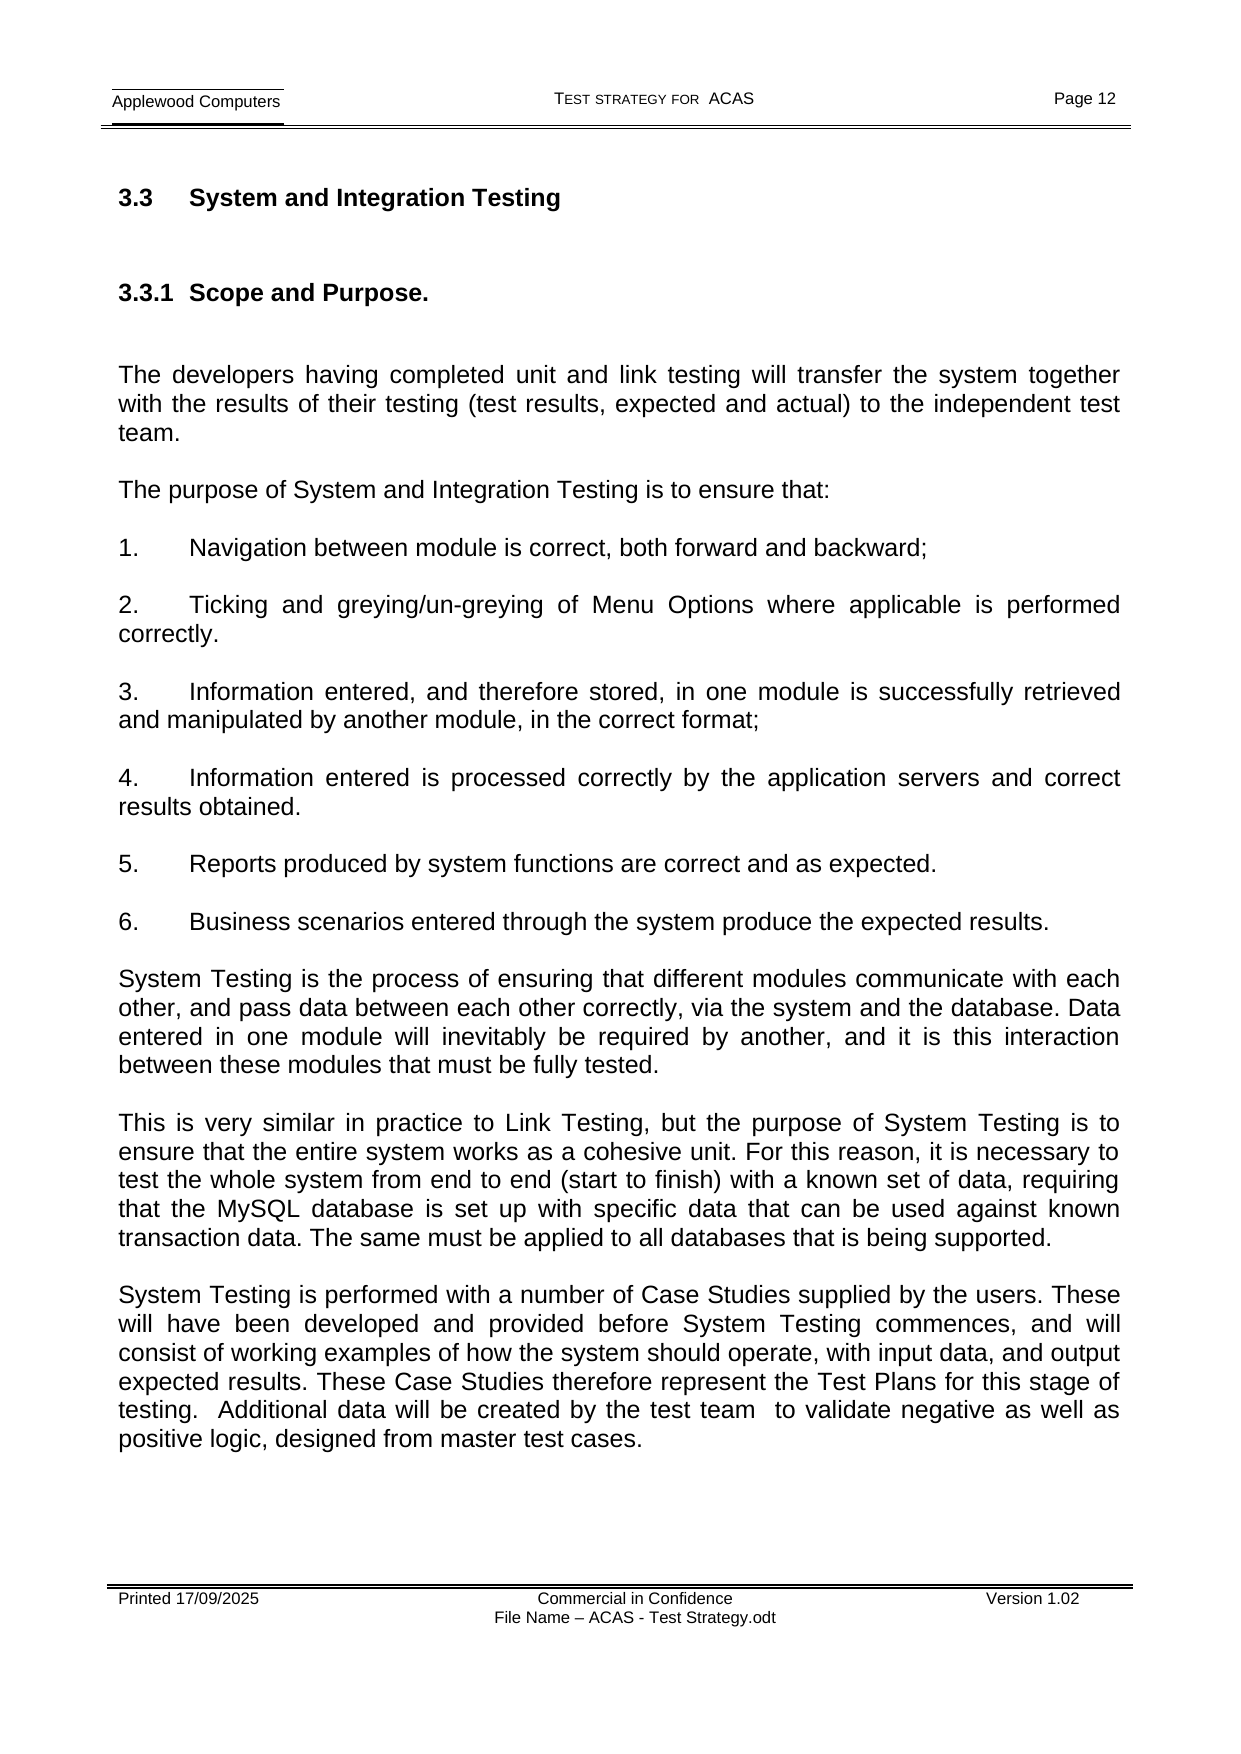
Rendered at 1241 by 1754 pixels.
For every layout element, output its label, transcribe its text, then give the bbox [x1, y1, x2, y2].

subtitle 3.3.1 Scope and Purpose. [118, 278, 1122, 307]
text 6. Business scenarios entered through the system produce the expected results. [118, 907, 1122, 936]
text The purpose of System and Integration Testing is to ensure that: [118, 476, 1122, 504]
text The developers having completed unit and link testing will transfer the system together with the results of their testing (test results, expected and actual) to the independent test team. [118, 361, 1122, 447]
text 3. Information entered, and therefore stored, in one module is successfully retrieved and manipulated by another module, in the correct format; [118, 677, 1122, 734]
text 1. Navigation between module is correct, both forward and backward; [118, 533, 1122, 562]
text 2. Ticking and greying/un-greying of Menu Options where applicable is performed correctly. [118, 591, 1122, 648]
subtitle 3.3 System and Integration Testing [118, 183, 1122, 212]
text System Testing is the process of ensuring that different modules communicate with each other, and pass data between each other correctly, via the system and the database. Data entered in one module will inevitably be required by another, and it is this interaction between these modules that must be fully tested. [118, 964, 1122, 1079]
text 4. Information entered is processed correctly by the application servers and correct results obtained. [118, 763, 1122, 821]
text This is very similar in practice to Link Testing, but the purpose of System Testing is to ensure that the entire system works as a cohesive unit. For this reason, it is necessary to test the whole system from end to end (start to finish) with a known set of data, requiring that the MySQL database is set up with specific data that can be used against known transaction data. The same must be applied to all databases that is being supported. [118, 1108, 1122, 1252]
text System Testing is performed with a number of Case Studies supplied by the users. These will have been developed and provided before System Testing commences, and will consist of working examples of how the system should operate, with input data, and output expected results. These Case Studies therefore represent the Test Plans for this stage of testing. Additional data will be created by the test team to validate negative as well as positive logic, designed from master test cases. [118, 1281, 1122, 1453]
text 5. Reports produced by system functions are correct and as expected. [118, 849, 1122, 878]
